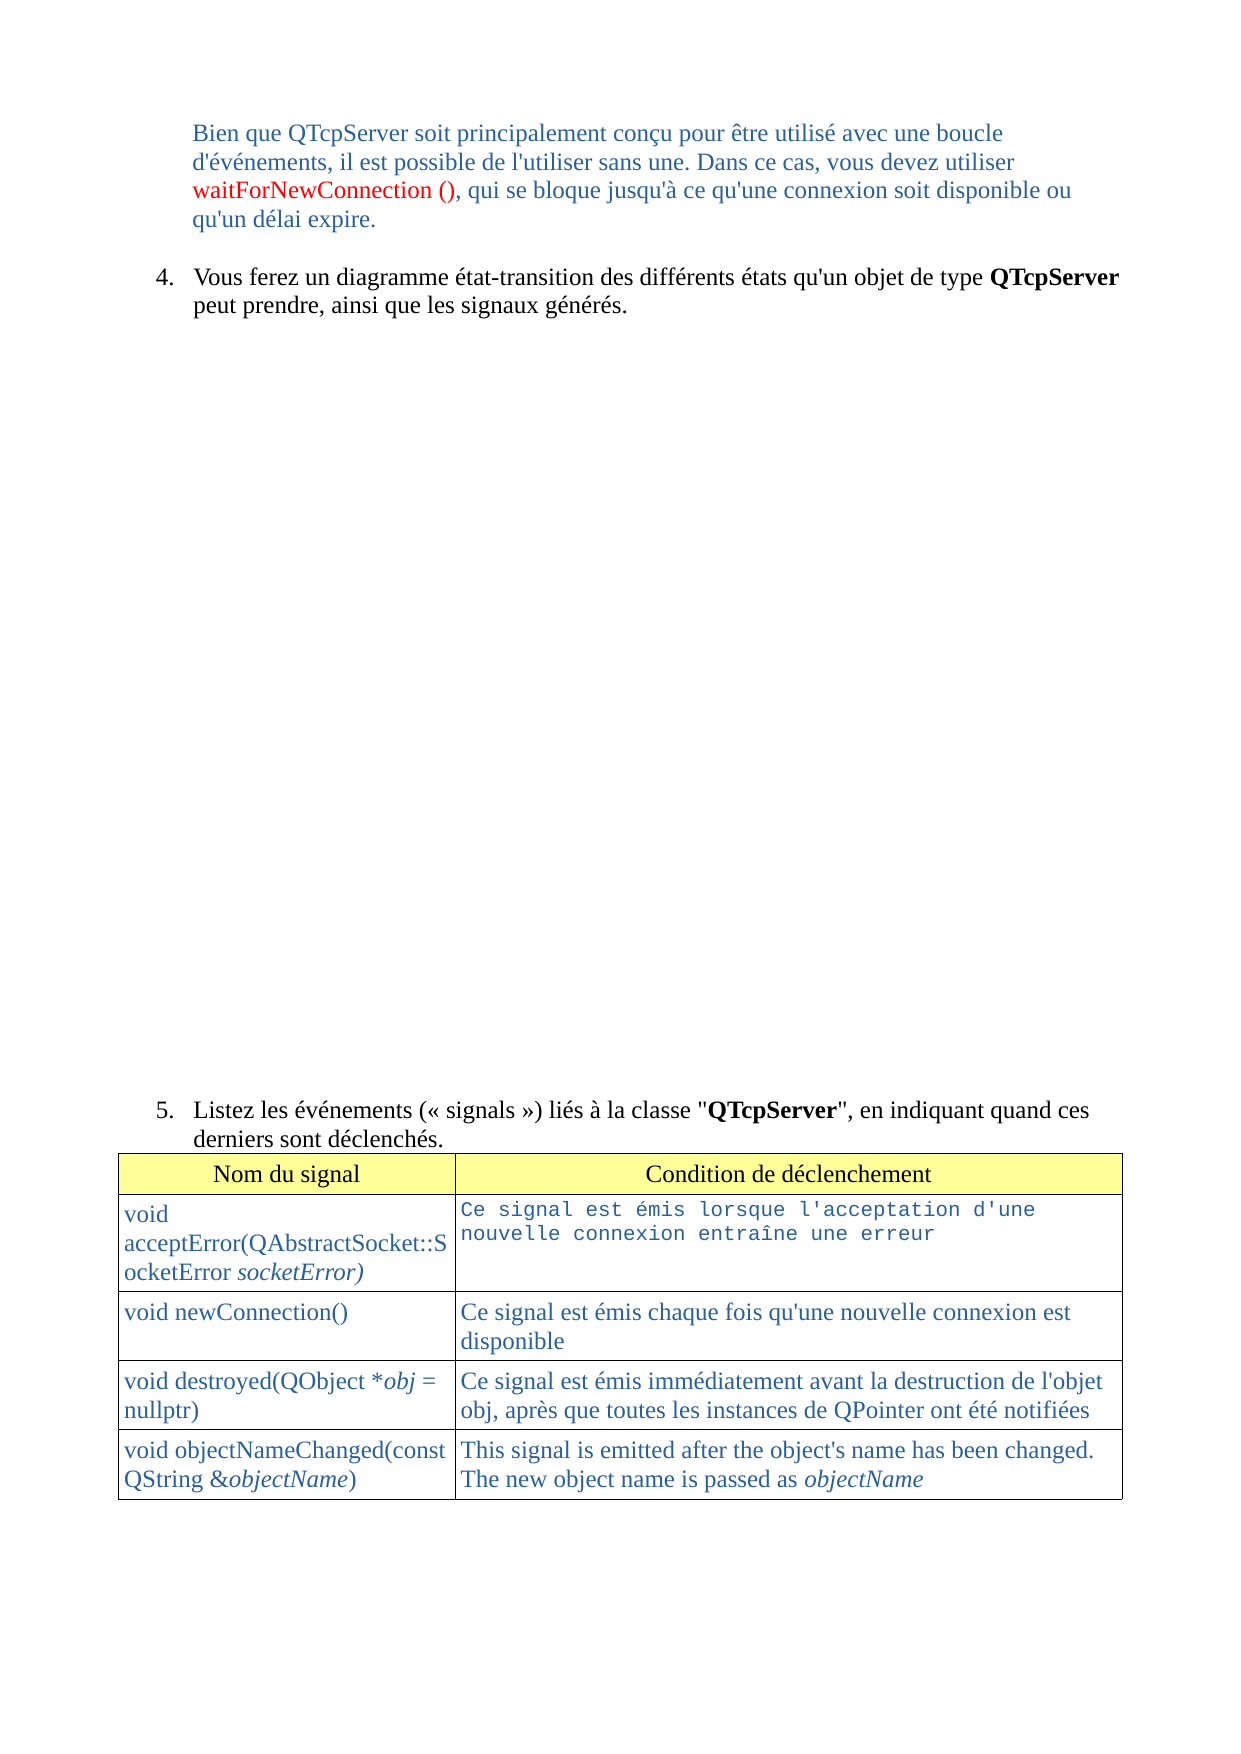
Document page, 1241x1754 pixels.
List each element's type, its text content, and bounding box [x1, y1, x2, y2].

table_cell void acceptError(QAbstractSocket::SocketError socketError) [119, 1195, 455, 1291]
table_cell Ce signal est émis lorsque l'acceptation d'une nouvelle connexion entraîne une erreur [456, 1195, 1122, 1291]
table_cell This signal is emitted after the object's name has been changed. The new object name is passed as objectName [456, 1430, 1122, 1498]
text Bien que QTcpServer soit principalement conçu pour être utilisé avec une boucle d'événements, il est possible de l'utiliser sans une. Dans ce cas, vous devez utiliser waitForNewConnection (), qui se bloque jusqu'à ce qu'une connexion soit disponible ou qu'un délai expire. [192, 118, 1122, 233]
table_header Condition de déclenchement [456, 1154, 1122, 1193]
table_header Nom du signal [119, 1154, 455, 1193]
table_cell void destroyed(QObject *obj = nullptr) [119, 1361, 455, 1429]
list Listez les événements (« signals ») liés à la classe "QTcpServer", en indiquant quand ces derniers sont déclenchés. [156, 1096, 1122, 1153]
table_cell Ce signal est émis immédiatement avant la destruction de l'objet obj, après que toutes les instances de QPointer ont été notifiées [456, 1361, 1122, 1429]
list Vous ferez un diagramme état-transition des différents états qu'un objet de type QTcpServer peut prendre, ainsi que les signaux générés. [156, 262, 1122, 319]
table_cell Ce signal est émis chaque fois qu'une nouvelle connexion est disponible [456, 1292, 1122, 1360]
table_cell void newConnection() [119, 1292, 455, 1360]
table_cell void objectNameChanged(const QString &objectName) [119, 1430, 455, 1498]
